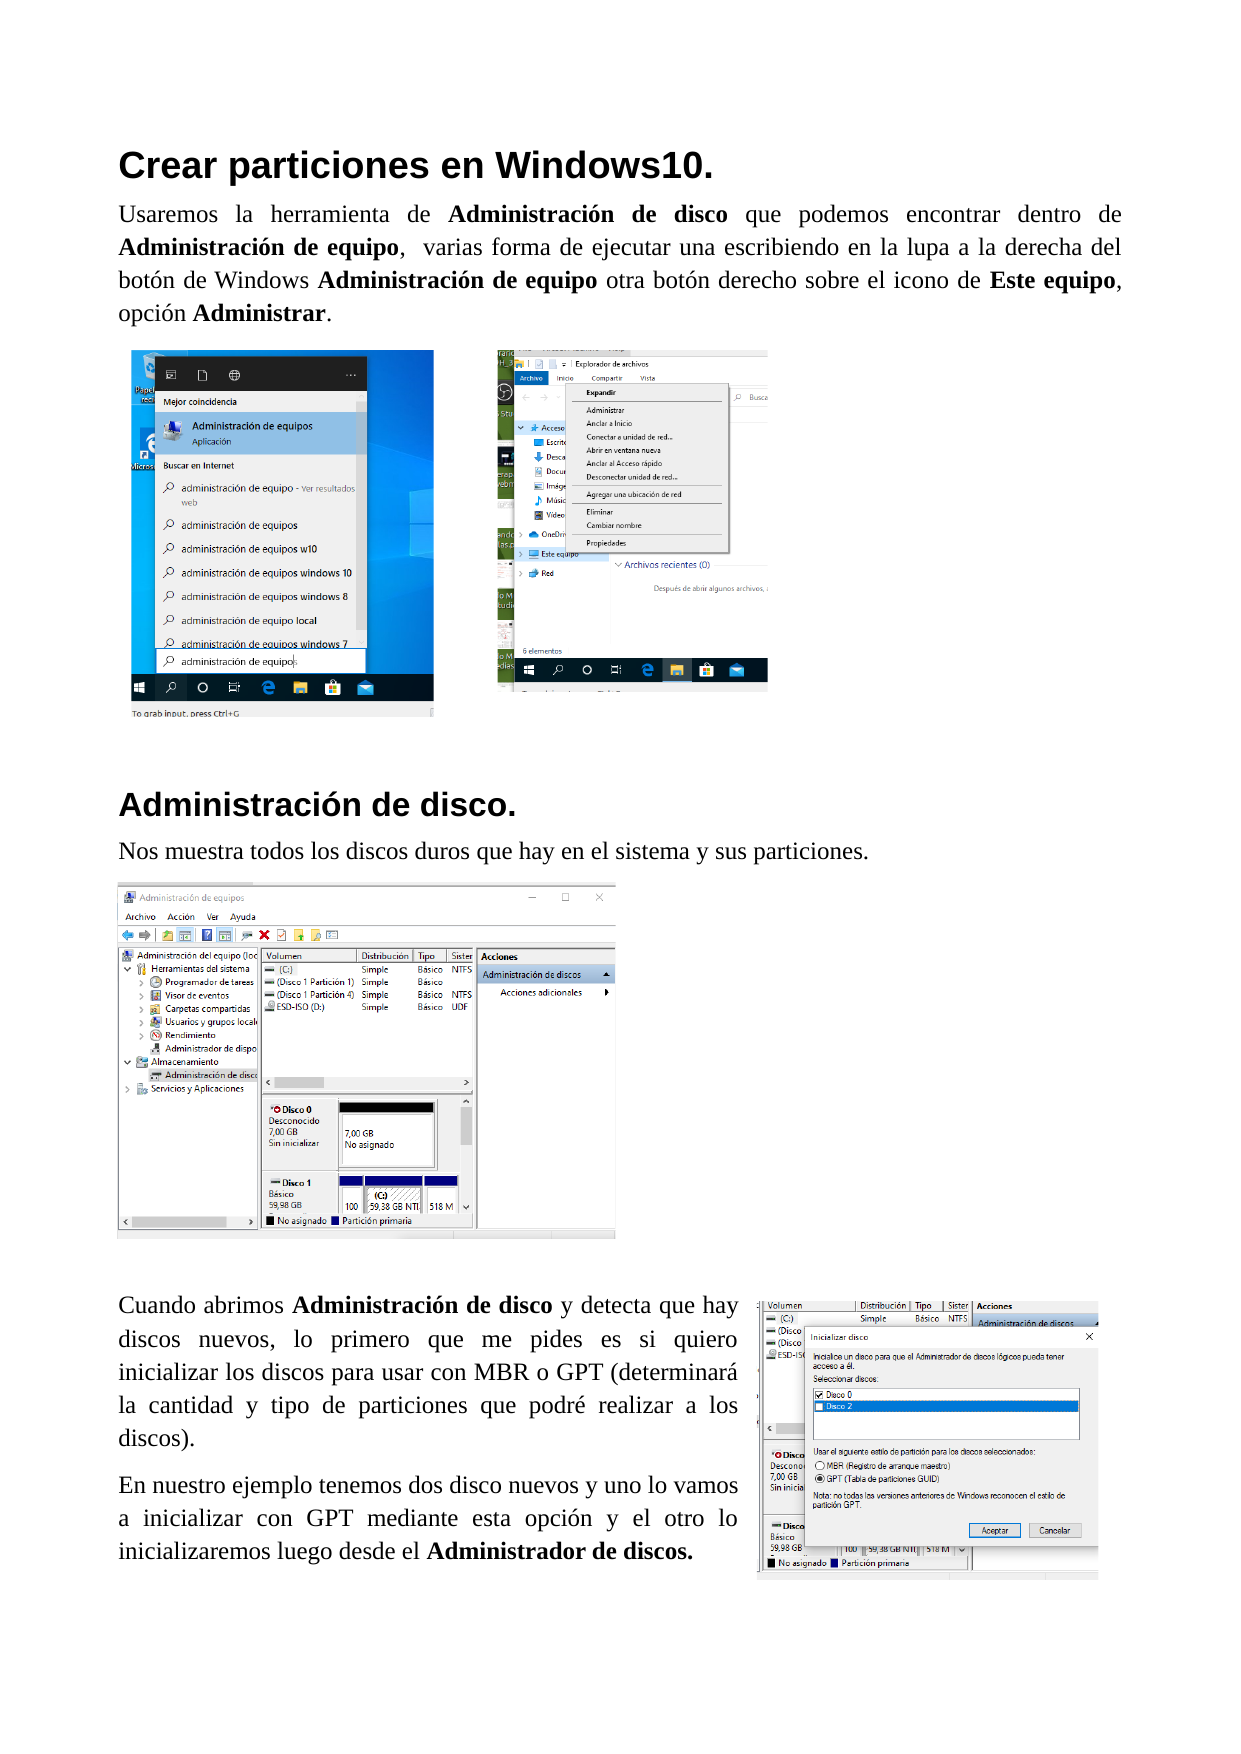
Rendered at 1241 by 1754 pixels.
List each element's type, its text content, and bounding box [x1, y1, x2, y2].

text En nuestro ejemplo tenemos dos disco nuevos y uno lo vamos a inicializar con GPT mediante esta opción y el otro lo inicializaremos luego desde el Administrador de discos. [118, 1470, 756, 1565]
subtitle Administración de disco. [118, 785, 1122, 824]
picture [117, 882, 616, 1239]
picture [497, 350, 768, 692]
subtitle Crear particiones en Windows10. [118, 143, 1122, 187]
picture [131, 350, 434, 717]
text Cuando abrimos Administración de disco y detecta que hay discos nuevos, lo primero que me pides es si quiero inicializar los discos para usar con MBR o GPT (determinará la cantidad y tipo de particiones que podré realizar a los discos). [118, 1291, 1122, 1451]
picture [756, 1301, 1099, 1580]
text Nos muestra todos los discos duros que hay en el sistema y sus particiones. [118, 836, 1122, 865]
text Usaremos la herramienta de Administración de disco que podemos encontrar dentro de Administración de equipo, varias forma de ejecutar una escribiendo en la lupa a la derecha del botón de Windows Administración de equipo otra botón derecho sobre el icono de Este equipo, opción Administrar. [118, 199, 1122, 327]
